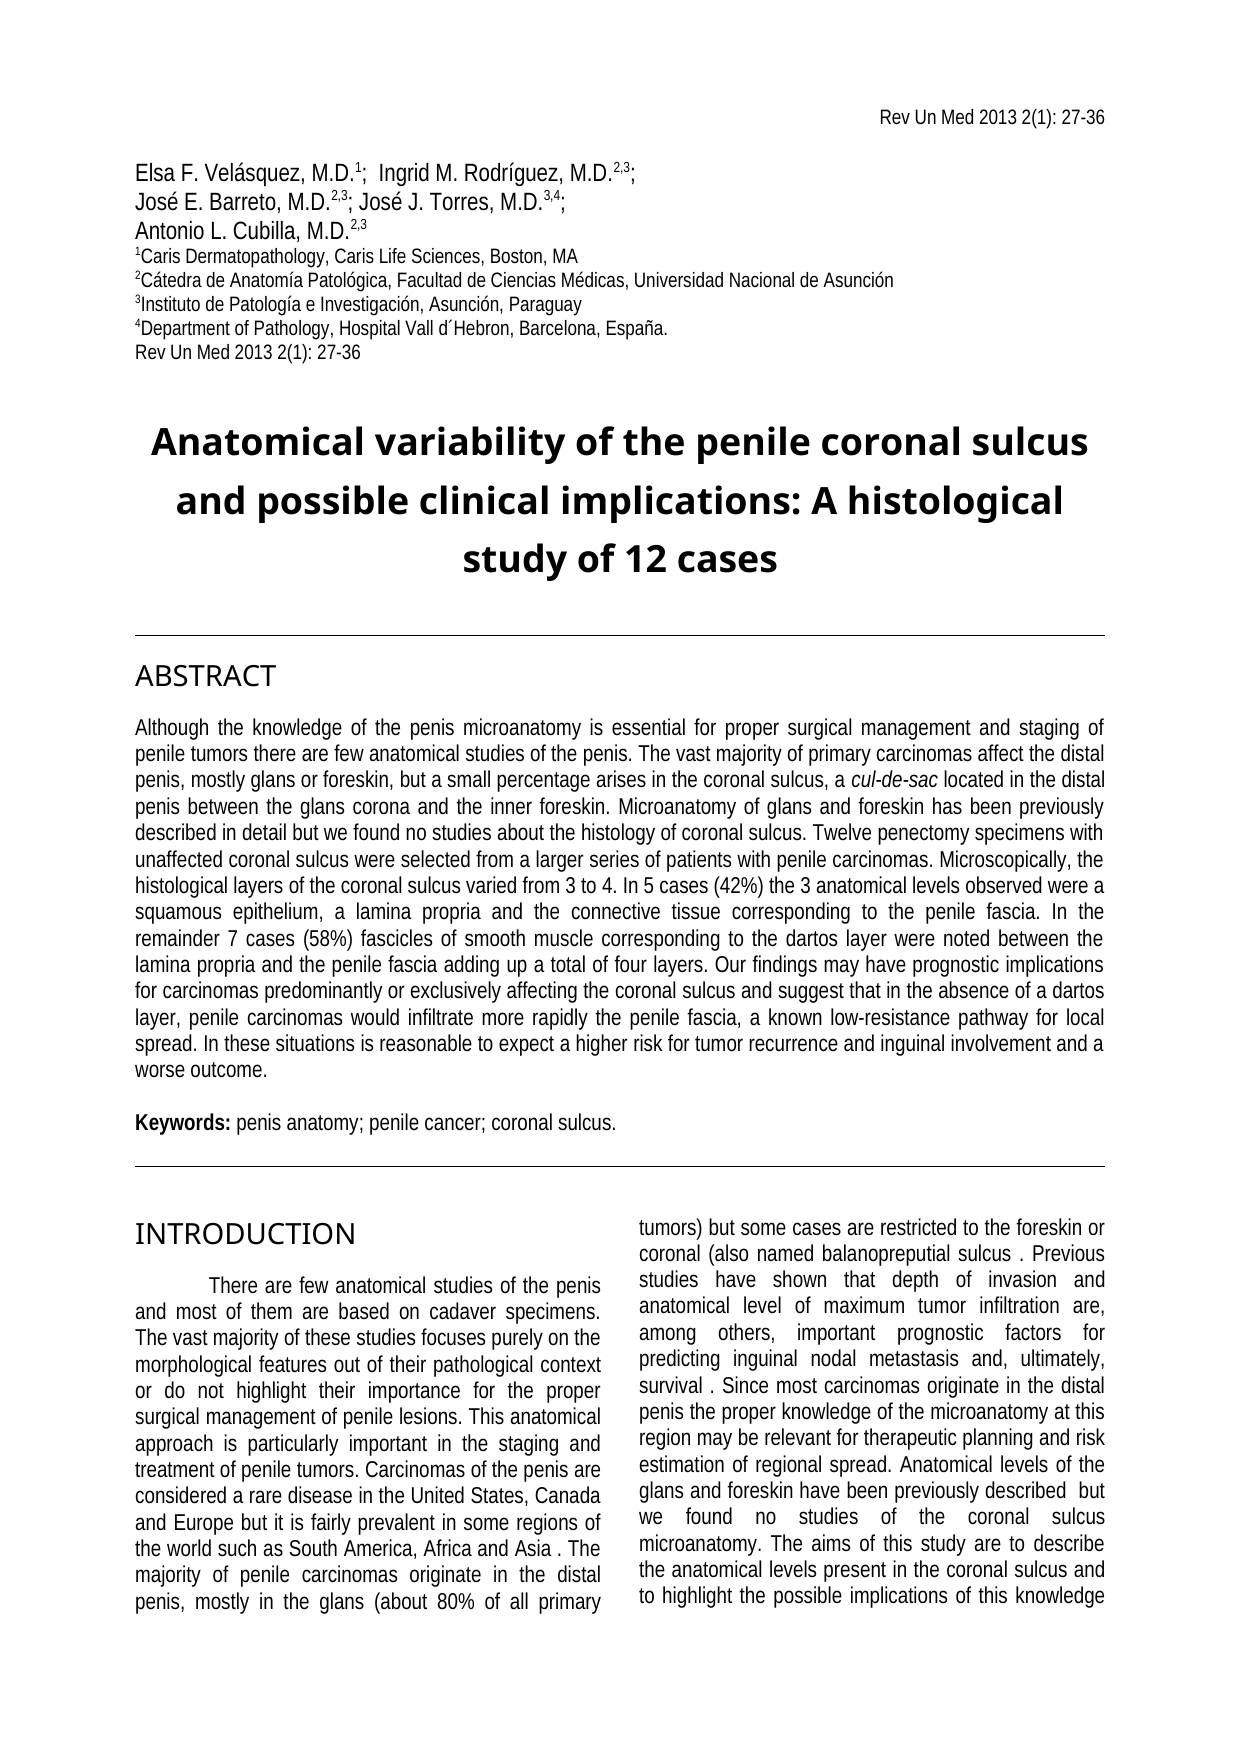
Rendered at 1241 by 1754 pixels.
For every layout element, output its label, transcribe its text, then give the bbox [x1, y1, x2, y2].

text 1Caris Dermatopathology, Caris Life Sciences, Boston, MA [135, 244, 1105, 268]
text 4Department of Pathology, Hospital Vall d´Hebron, Barcelona, España. [135, 316, 1105, 340]
text Rev Un Med 2013 2(1): 27-36 [135, 340, 1105, 364]
text There are few anatomical studies of the penis and most of them are based on cadaver specimens. The vast majority of these studies focuses purely on the morphological features out of their pathological context or do not highlight their importance for the proper surgical management of penile lesions. This anatomical approach is particularly important in the staging and treatment of penile tumors. Carcinomas of the penis are considered a rare disease in the United States, Canada and Europe but it is fairly prevalent in some regions of the world such as South America, Africa and Asia . The majority of penile carcinomas originate in the distal penis, mostly in the glans (about 80% of all primary [135, 1272, 601, 1614]
text tumors) but some cases are restricted to the foreskin or coronal (also named balanopreputial sulcus . Previous studies have shown that depth of invasion and anatomical level of maximum tumor infiltration are, among others, important prognostic factors for predicting inguinal nodal metastasis and, ultimately, survival . Since most carcinomas originate in the distal penis the proper knowledge of the microanatomy at this region may be relevant for therapeutic planning and risk estimation of regional spread. Anatomical levels of the glans and foreskin have been previously described but we found no studies of the coronal sulcus microanatomy. The aims of this study are to describe the anatomical levels present in the coronal sulcus and to highlight the possible implications of this knowledge [639, 1213, 1105, 1609]
subtitle ABSTRACT [135, 656, 1105, 695]
text Although the knowledge of the penis microanatomy is essential for proper surgical management and staging of penile tumors there are few anatomical studies of the penis. The vast majority of primary carcinomas affect the distal penis, mostly glans or foreskin, but a small percentage arises in the coronal sulcus, a cul-de-sac located in the distal penis between the glans corona and the inner foreskin. Microanatomy of glans and foreskin has been previously described in detail but we found no studies about the histology of coronal sulcus. Twelve penectomy specimens with unaffected coronal sulcus were selected from a larger series of patients with penile carcinomas. Microscopically, the histological layers of the coronal sulcus varied from 3 to 4. In 5 cases (42%) the 3 anatomical levels observed were a squamous epithelium, a lamina propria and the connective tissue corresponding to the penile fascia. In the remainder 7 cases (58%) fascicles of smooth muscle corresponding to the dartos layer were noted between the lamina propria and the penile fascia adding up a total of four layers. Our findings may have prognostic implications for carcinomas predominantly or exclusively affecting the coronal sulcus and suggest that in the absence of a dartos layer, penile carcinomas would infiltrate more rapidly the penile fascia, a known low-resistance pathway for local spread. In these situations is reasonable to expect a higher risk for tumor recurrence and inguinal involvement and a worse outcome. [135, 714, 1105, 1083]
subtitle Anatomical variability of the penile coronal sulcus and possible clinical implications: A histological study of 12 cases [135, 416, 1105, 584]
text 2Cátedra de Anatomía Patológica, Facultad de Ciencias Médicas, Universidad Nacional de Asunción [135, 268, 1105, 292]
text Keywords: penis anatomy; penile cancer; coronal sulcus. [135, 1109, 1105, 1135]
text Antonio L. Cubilla, M.D.2,3 [135, 216, 1105, 244]
text Elsa F. Velásquez, M.D.1; Ingrid M. Rodríguez, M.D.2,3; [135, 158, 1105, 187]
text 3Instituto de Patología e Investigación, Asunción, Paraguay [135, 292, 1105, 316]
subtitle INTRODUCTION [135, 1213, 601, 1253]
text José E. Barreto, M.D.2,3; José J. Torres, M.D.3,4; [135, 187, 1105, 216]
